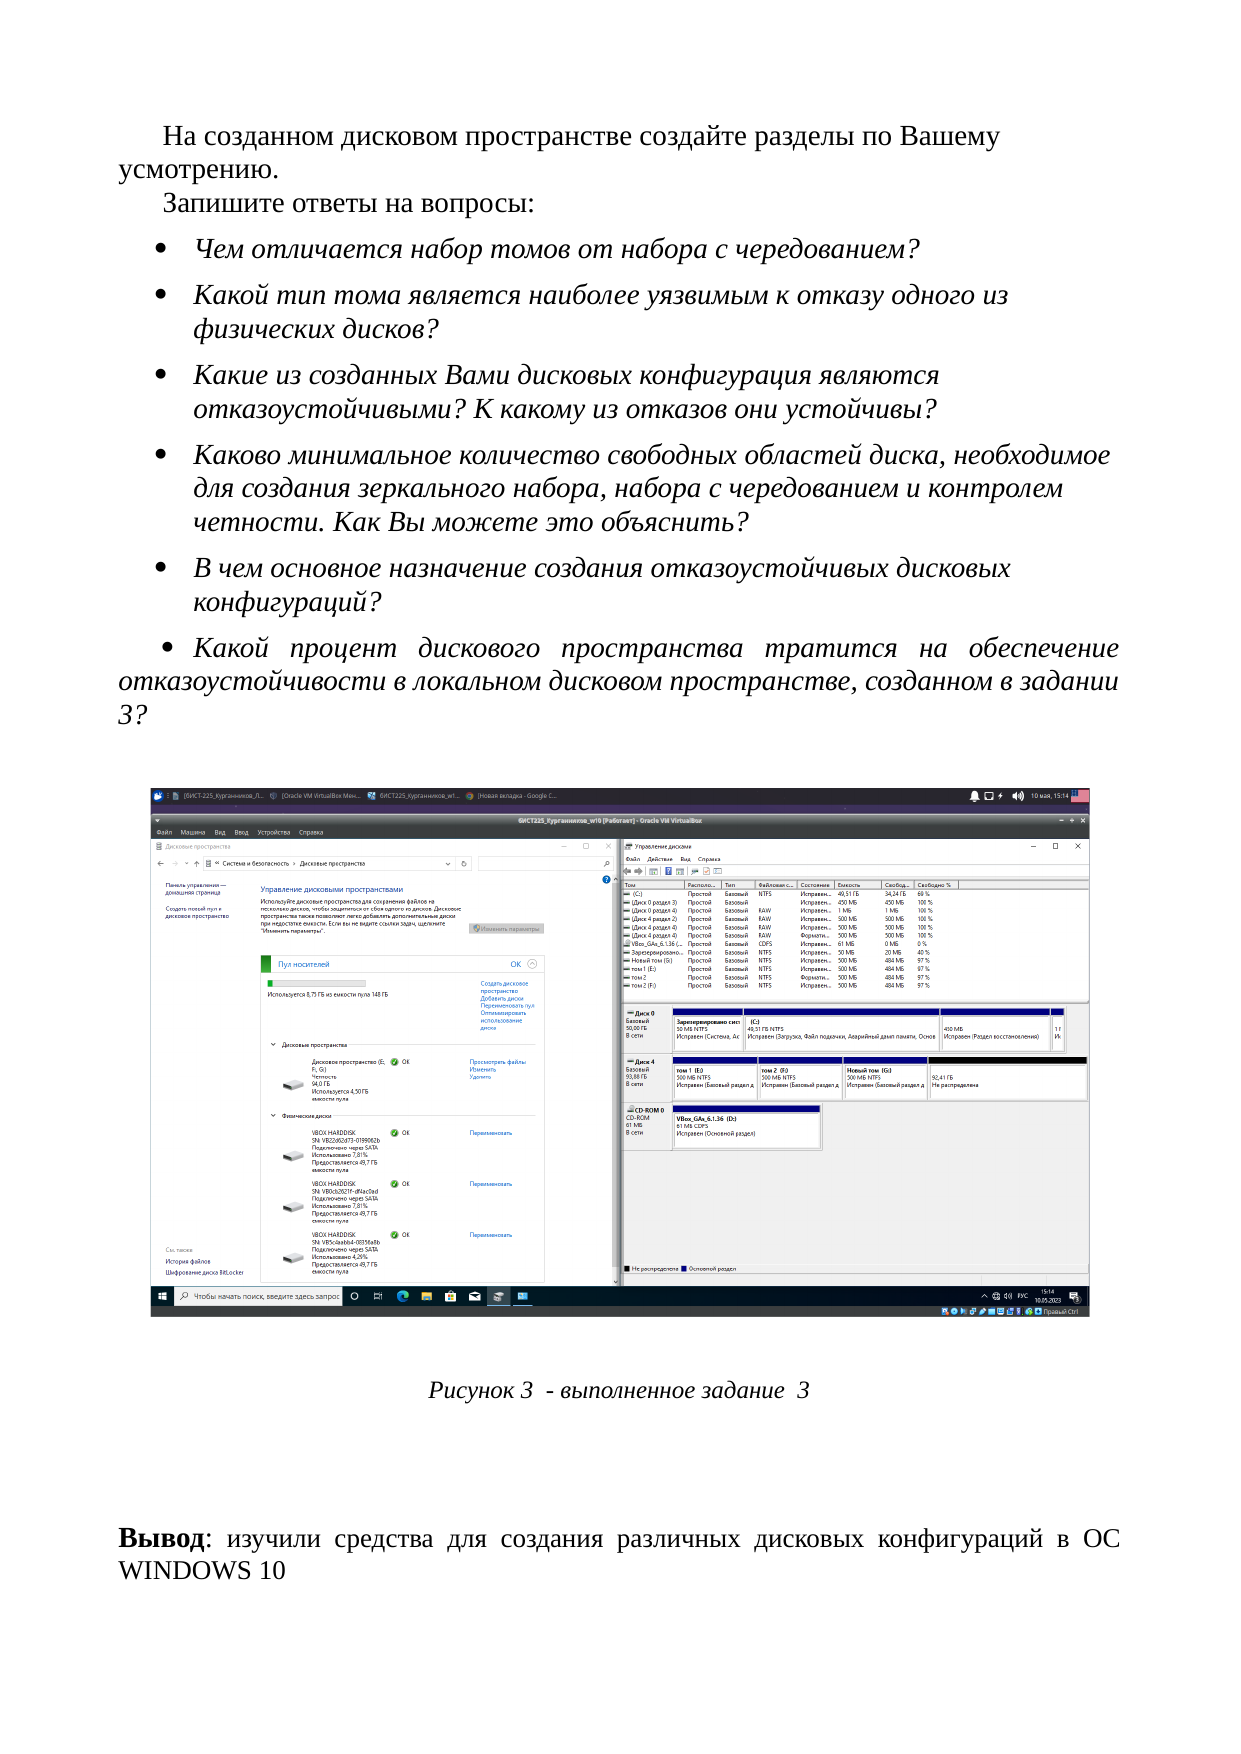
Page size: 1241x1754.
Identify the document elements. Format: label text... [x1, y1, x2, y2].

text Вывод: изучили средства для создания различных дисковых конфигураций в OC WINDOWS 10 [118, 1520, 1122, 1585]
list Каково минимальное количество свободных областей диска, необходимое для создания зеркального набора, набора с чередованием и контролем четности. Как Вы можете это объяснить? [156, 437, 1122, 537]
text Запишите ответы на вопросы: [118, 185, 1122, 219]
picture [150, 788, 1090, 1317]
list Какие из созданных Вами дисковых конфигурация являются отказоустойчивыми? К какому из отказов они устойчивы? [156, 357, 1122, 424]
text На созданном дисковом пространстве создайте разделы по Вашему усмотрению. [118, 118, 1122, 185]
list Рисунок 3 - выполненное задание 3 [118, 1376, 1122, 1404]
list Какой тип тома является наиболее уязвимым к отказу одного из физических дисков? [156, 277, 1122, 344]
list Какой процент дискового пространства тратится на обеспечение отказоустойчивости в локальном дисковом пространстве, созданном в задании 3? [118, 630, 1122, 730]
list В чем основное назначение создания отказоустойчивых дисковых конфигураций? [156, 550, 1122, 617]
list Чем отличается набор томов от набора с чередованием? [156, 231, 1122, 265]
